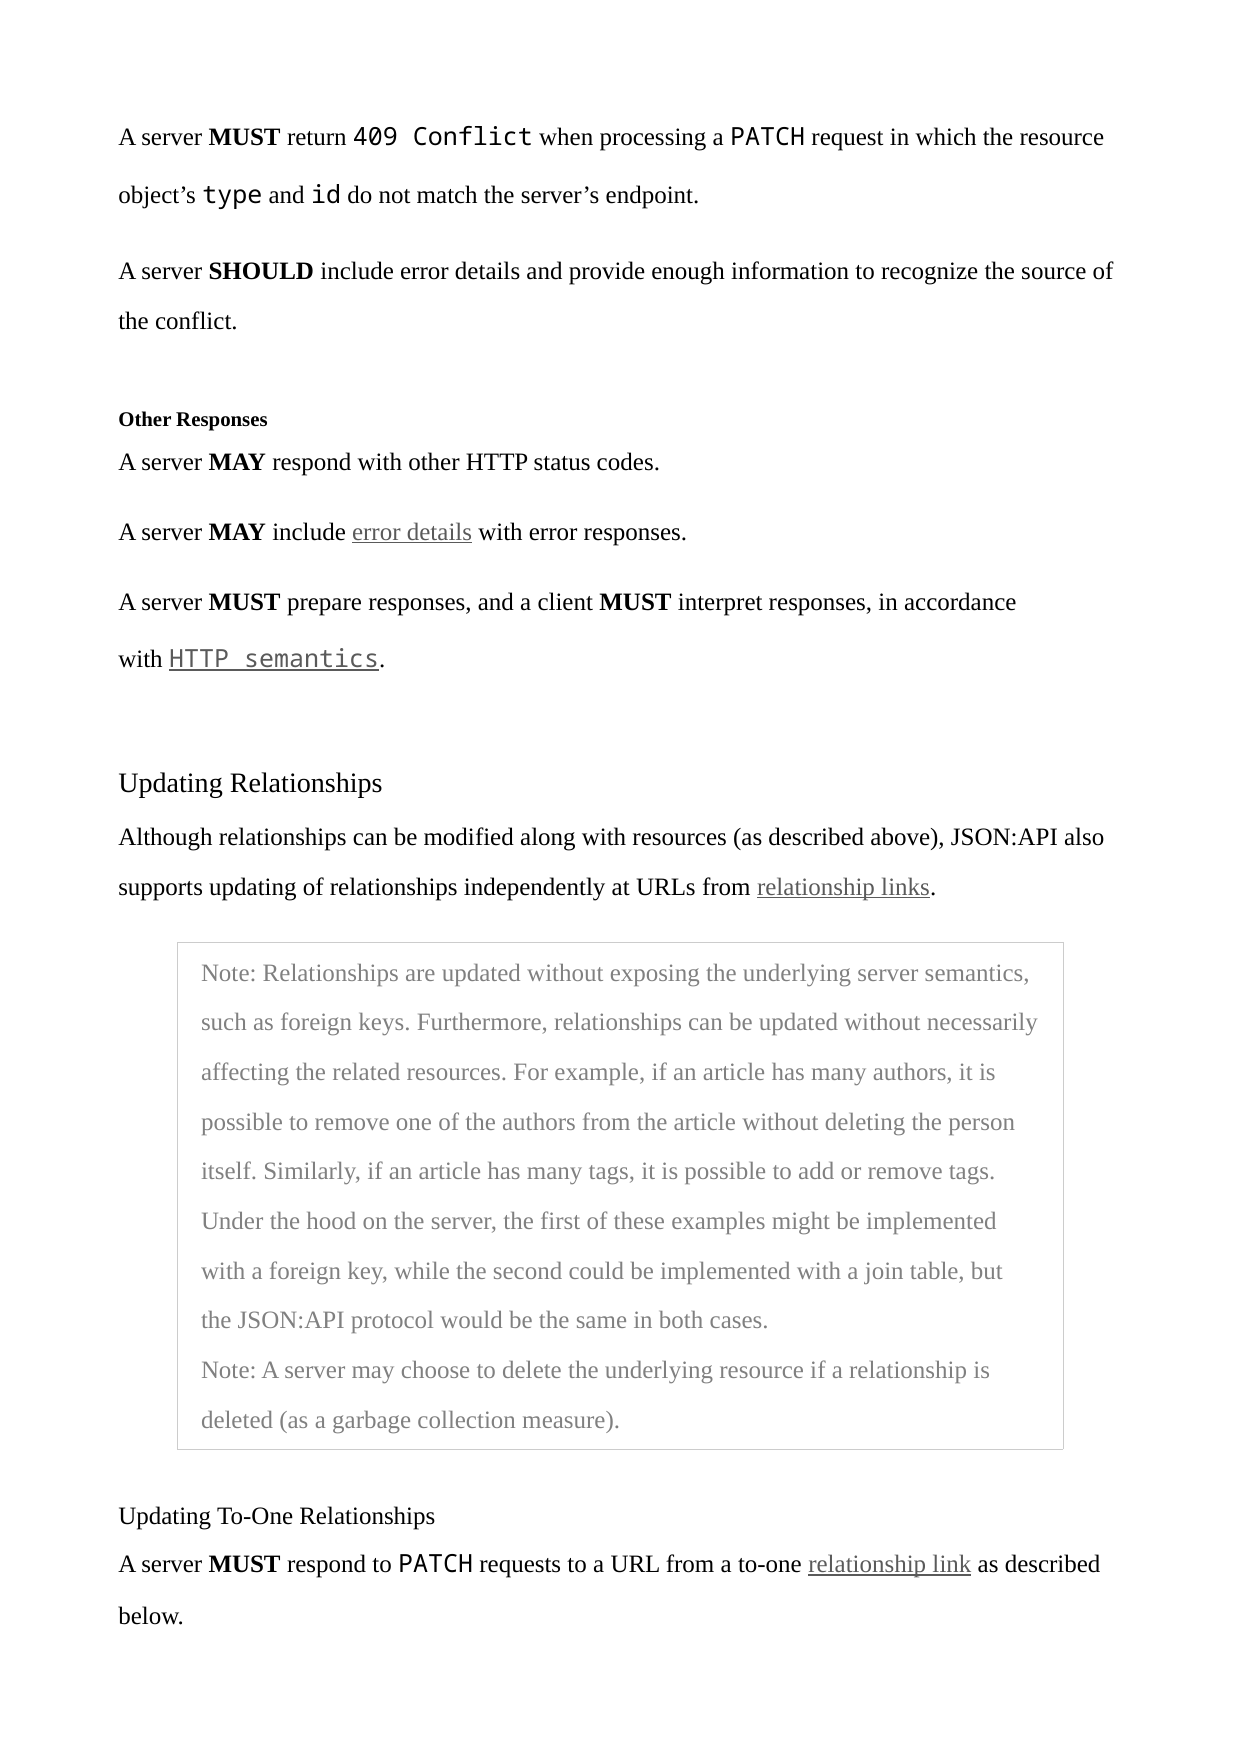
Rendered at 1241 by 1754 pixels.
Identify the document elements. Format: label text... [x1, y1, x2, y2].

subtitle Updating To-One Relationships [118, 1501, 1122, 1530]
text A server MAY include error details with error responses. [118, 517, 1122, 546]
subtitle Updating Relationships [118, 766, 1122, 799]
text A server SHOULD include error details and provide enough information to recognize the source of the conflict. [118, 256, 1122, 334]
text A server MUST respond to PATCH requests to a URL from a to-one relationship link as described below. [118, 1546, 1122, 1629]
text A server MAY respond with other HTTP status codes. [118, 447, 1122, 476]
subtitle Other Responses [118, 407, 1122, 431]
text A server MUST prepare responses, and a client MUST interpret responses, in accordance with HTTP semantics. [118, 587, 1122, 674]
text Note: Relationships are updated without exposing the underlying server semantics, such as foreign keys. Furthermore, relationships can be updated without necessarily affecting the related resources. For example, if an article has many authors, it is possible to remove one of the authors from the article without deleting the person itself. Similarly, if an article has many tags, it is possible to add or remove tags. Under the hood on the server, the first of these examples might be implemented with a foreign key, while the second could be implemented with a join table, but the JSON:API protocol would be the same in both cases. [178, 943, 1063, 1334]
text A server MUST return 409 Conflict when processing a PATCH request in which the resource object’s type and id do not match the server’s endpoint. [118, 118, 1122, 211]
text Note: A server may choose to delete the underlying resource if a relationship is deleted (as a garbage collection measure). [178, 1339, 1063, 1449]
text Although relationships can be modified along with resources (as described above), JSON:API also supports updating of relationships independently at URLs from relationship links. [118, 822, 1122, 901]
